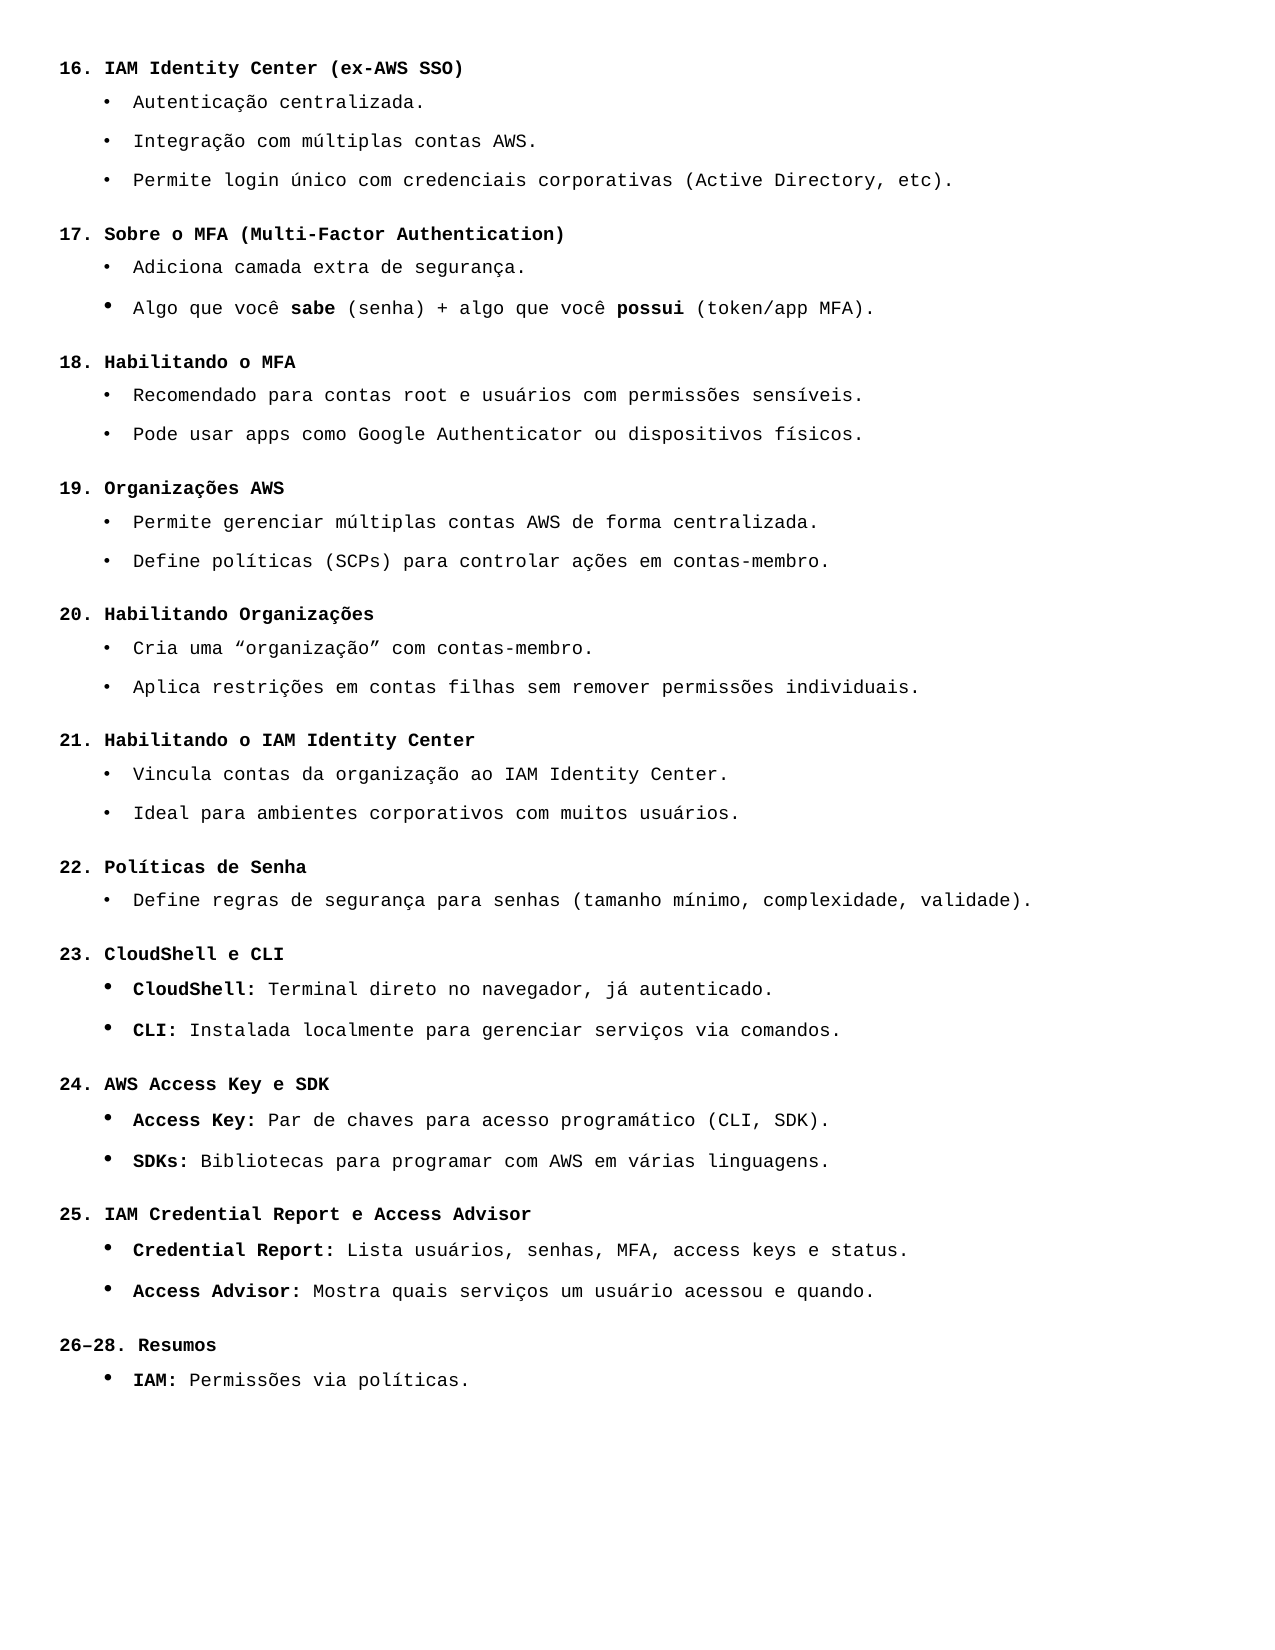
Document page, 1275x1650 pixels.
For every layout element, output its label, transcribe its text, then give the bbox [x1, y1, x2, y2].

list SDKs: Bibliotecas para programar com AWS em várias linguagens. [103, 1150, 1216, 1173]
subtitle 22. Políticas de Senha [59, 857, 1216, 879]
list Recomendado para contas root e usuários com permissões sensíveis. [103, 386, 1216, 407]
subtitle 16. IAM Identity Center (ex-AWS SSO) [59, 59, 1216, 80]
list CLI: Instalada localmente para gerenciar serviços via comandos. [103, 1019, 1216, 1042]
subtitle 17. Sobre o MFA (Multi-Factor Authentication) [59, 224, 1216, 246]
list Aplica restrições em contas filhas sem remover permissões individuais. [103, 678, 1216, 699]
list IAM: Permissões via políticas. [103, 1369, 1216, 1392]
list Autenticação centralizada. [103, 93, 1216, 114]
subtitle 25. IAM Credential Report e Access Advisor [59, 1205, 1216, 1226]
list Define regras de segurança para senhas (tamanho mínimo, complexidade, validade). [103, 891, 1216, 912]
list Access Key: Par de chaves para acesso programático (CLI, SDK). [103, 1109, 1216, 1132]
list Access Advisor: Mostra quais serviços um usuário acessou e quando. [103, 1280, 1216, 1303]
list Algo que você sabe (senha) + algo que você possui (token/app MFA). [103, 297, 1216, 320]
subtitle 23. CloudShell e CLI [59, 945, 1216, 966]
list Credential Report: Lista usuários, senhas, MFA, access keys e status. [103, 1239, 1216, 1262]
subtitle 21. Habilitando o IAM Identity Center [59, 731, 1216, 752]
list Permite gerenciar múltiplas contas AWS de forma centralizada. [103, 512, 1216, 534]
list Adiciona camada extra de segurança. [103, 258, 1216, 279]
subtitle 20. Habilitando Organizações [59, 605, 1216, 626]
subtitle 26–28. Resumos [59, 1335, 1216, 1357]
list CloudShell: Terminal direto no navegador, já autenticado. [103, 978, 1216, 1001]
list Vincula contas da organização ao IAM Identity Center. [103, 765, 1216, 786]
list Ideal para ambientes corporativos com muitos usuários. [103, 804, 1216, 825]
list Cria uma “organização” com contas-membro. [103, 639, 1216, 660]
list Pode usar apps como Google Authenticator ou dispositivos físicos. [103, 425, 1216, 446]
list Permite login único com credenciais corporativas (Active Directory, etc). [103, 171, 1216, 192]
list Integração com múltiplas contas AWS. [103, 132, 1216, 153]
subtitle 19. Organizações AWS [59, 479, 1216, 500]
subtitle 18. Habilitando o MFA [59, 352, 1216, 374]
subtitle 24. AWS Access Key e SDK [59, 1075, 1216, 1096]
list Define políticas (SCPs) para controlar ações em contas-membro. [103, 551, 1216, 573]
